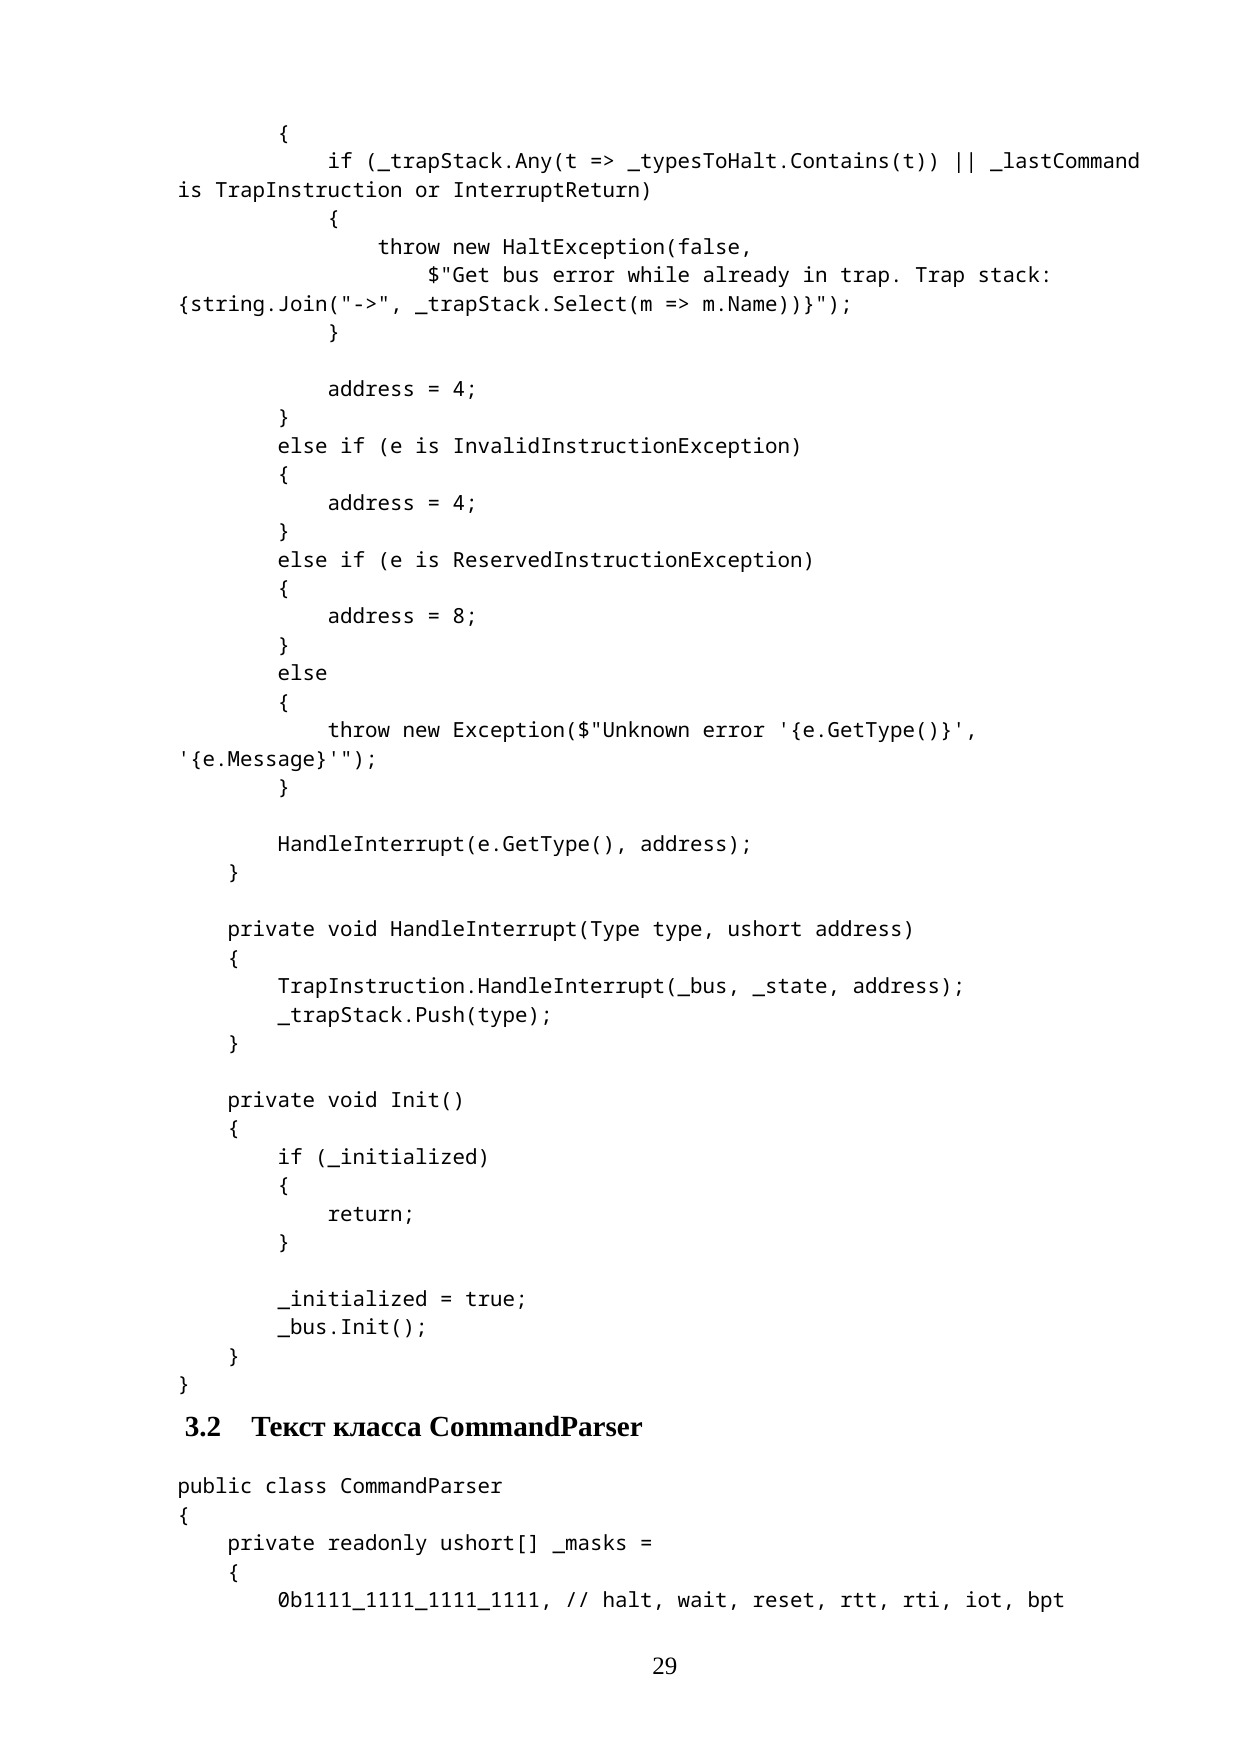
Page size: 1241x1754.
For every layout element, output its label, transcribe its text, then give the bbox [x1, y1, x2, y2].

subtitle Текст класса CommandParser [177, 1409, 1152, 1443]
table_header public class CommandParser { private readonly ushort[] _masks = { 0b1111_1111_1111_1111, // halt, wait, reset, rtt, rti, iot, bpt [177, 1472, 1152, 1614]
table_header { if (_trapStack.Any(t => _typesToHalt.Contains(t)) || _lastCommand is TrapInstruction or InterruptReturn) { throw new HaltException(false, $"Get bus error while already in trap. Trap stack: {string.Join("->", _trapStack.Select(m => m.Name))}"); } address = 4; } else if (e is InvalidInstructionException) { address = 4; } else if (e is ReservedInstructionException) { address = 8; } else { throw new Exception($"Unknown error '{e.GetType()}', '{e.Message}'"); } HandleInterrupt(e.GetType(), address); } private void HandleInterrupt(Type type, ushort address) { TrapInstruction.HandleInterrupt(_bus, _state, address); _trapStack.Push(type); } private void Init() { if (_initialized) { return; } _initialized = true; _bus.Init(); } } [177, 118, 1152, 1398]
